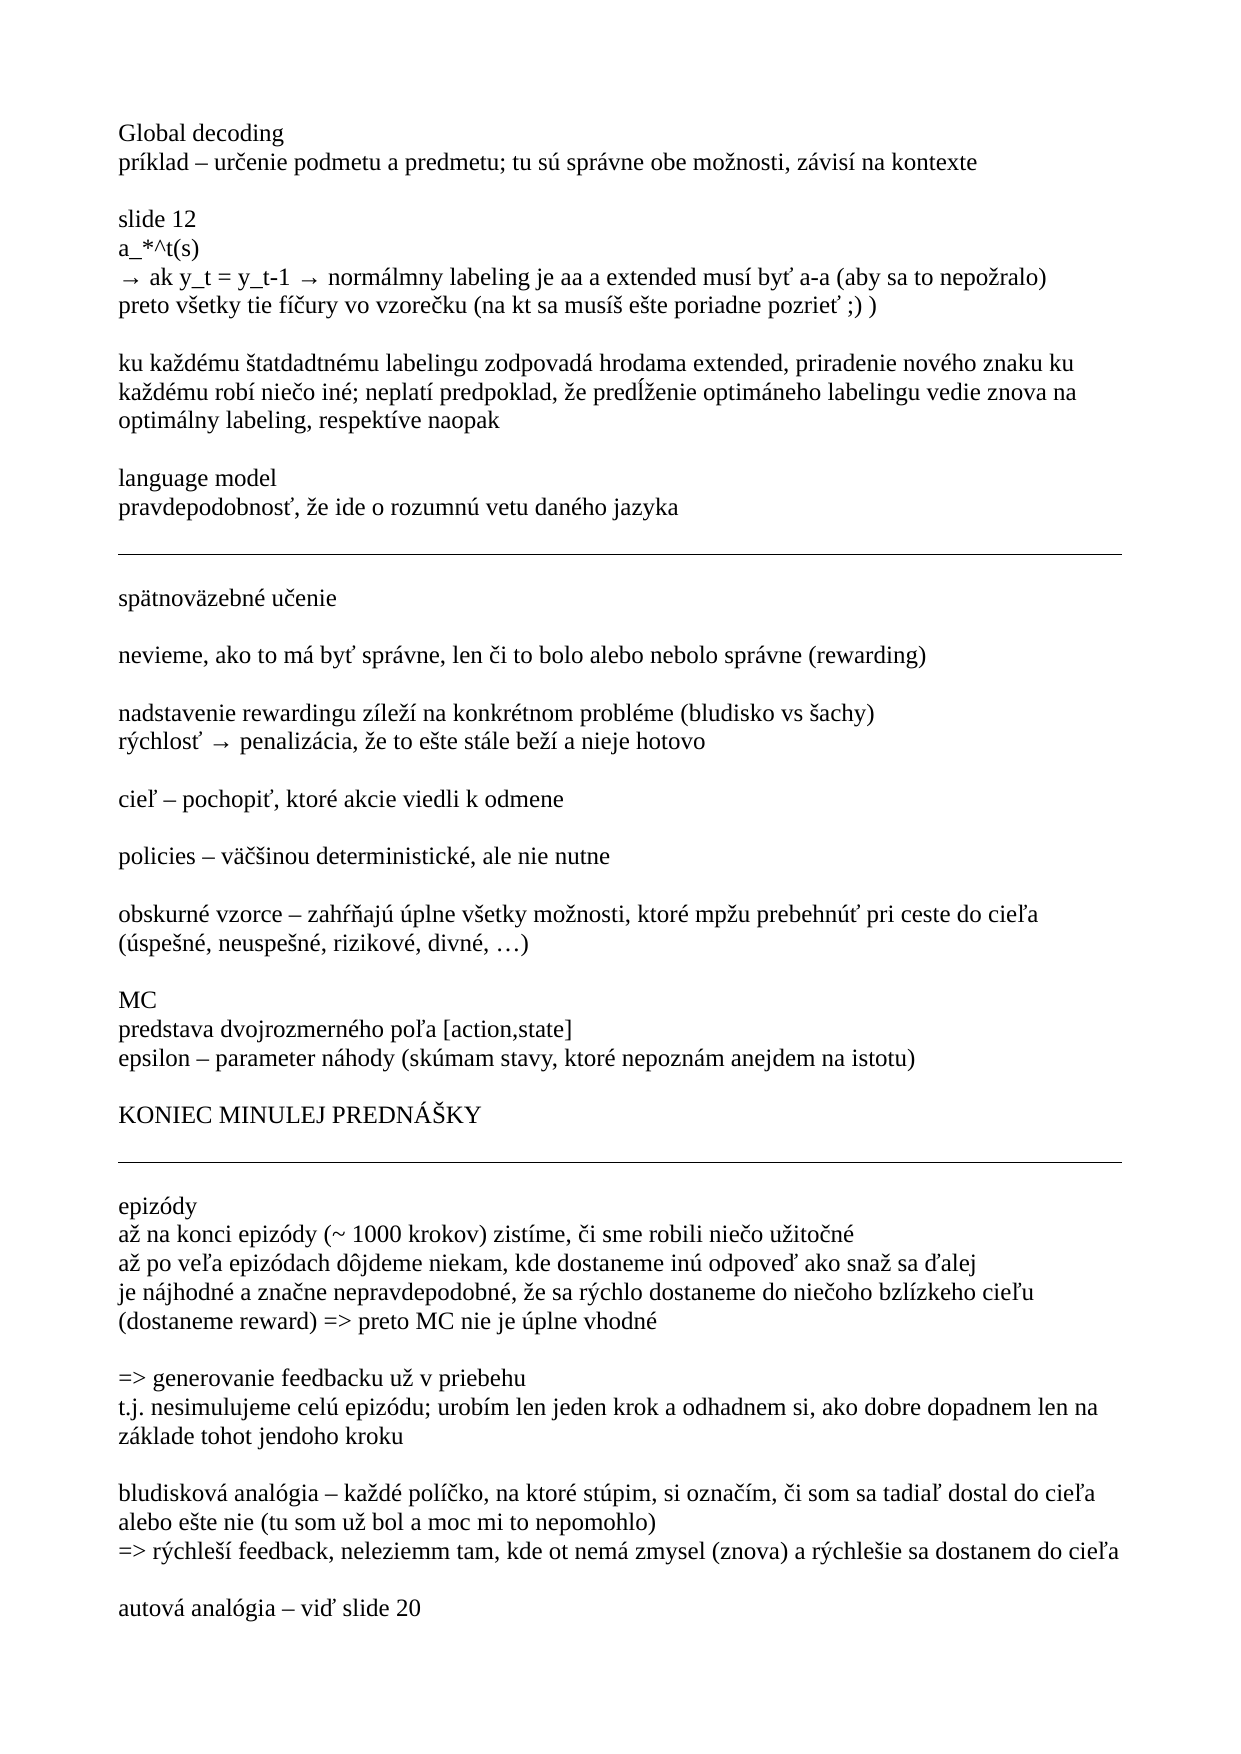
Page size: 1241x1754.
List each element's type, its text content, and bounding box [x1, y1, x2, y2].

text spätnoväzebné učenie [118, 583, 1122, 611]
text je nájhodné a značne nepravdepodobné, že sa rýchlo dostaneme do niečoho bzlízkeho cieľu (dostaneme reward) => preto MC nie je úplne vhodné [118, 1277, 1122, 1334]
text pravdepodobnosť, že ide o rozumnú vetu daného jazyka [118, 492, 1122, 521]
text až na konci epizódy (~ 1000 krokov) zistíme, či sme robili niečo užitočné [118, 1219, 1122, 1248]
text → ak y_t = y_t-1 → normálmny labeling je aa a extended musí byť a-a (aby sa to nepožralo) [118, 262, 1122, 291]
text predstava dvojrozmerného poľa [action,state] [118, 1014, 1122, 1043]
text epsilon – parameter náhody (skúmam stavy, ktoré nepoznám anejdem na istotu) [118, 1043, 1122, 1071]
text bludisková analógia – každé políčko, na ktoré stúpim, si označím, či som sa tadiaľ dostal do cieľa alebo ešte nie (tu som už bol a moc mi to nepomohlo) [118, 1478, 1122, 1536]
text nadstavenie rewardingu zíleží na konkrétnom probléme (bludisko vs šachy) [118, 698, 1122, 726]
text t.j. nesimulujeme celú epizódu; urobím len jeden krok a odhadnem si, ako dobre dopadnem len na základe tohot jendoho kroku [118, 1392, 1122, 1449]
text a_*^t(s) [118, 233, 1122, 262]
text => rýchleší feedback, neleziemm tam, kde ot nemá zmysel (znova) a rýchlešie sa dostanem do cieľa [118, 1536, 1122, 1564]
text nevieme, ako to má byť správne, len či to bolo alebo nebolo správne (rewarding) [118, 640, 1122, 669]
text cieľ – pochopiť, ktoré akcie viedli k odmene [118, 784, 1122, 813]
text MC [118, 985, 1122, 1014]
text až po veľa epizódach dôjdeme niekam, kde dostaneme inú odpoveď ako snaž sa ďalej [118, 1248, 1122, 1277]
text obskurné vzorce – zahŕňajú úplne všetky možnosti, ktoré mpžu prebehnúť pri ceste do cieľa (úspešné, neuspešné, rizikové, divné, …) [118, 899, 1122, 956]
text KONIEC MINULEJ PREDNÁŠKY [118, 1100, 1122, 1129]
text príklad – určenie podmetu a predmetu; tu sú správne obe možnosti, závisí na kontexte [118, 147, 1122, 176]
text rýchlosť → penalizácia, že to ešte stále beží a nieje hotovo [118, 726, 1122, 755]
text policies – väčšinou deterministické, ale nie nutne [118, 841, 1122, 870]
text slide 12 [118, 204, 1122, 233]
text epizódy [118, 1191, 1122, 1219]
text => generovanie feedbacku už v priebehu [118, 1363, 1122, 1392]
text language model [118, 463, 1122, 492]
text Global decoding [118, 118, 1122, 147]
text preto všetky tie fíčury vo vzorečku (na kt sa musíš ešte poriadne pozrieť ;) ) [118, 291, 1122, 319]
text ku každému štatdadtnému labelingu zodpovadá hrodama extended, priradenie nového znaku ku každému robí niečo iné; neplatí predpoklad, že predĺženie optimáneho labelingu vedie znova na optimálny labeling, respektíve naopak [118, 348, 1122, 434]
text autová analógia – viď slide 20 [118, 1593, 1122, 1622]
